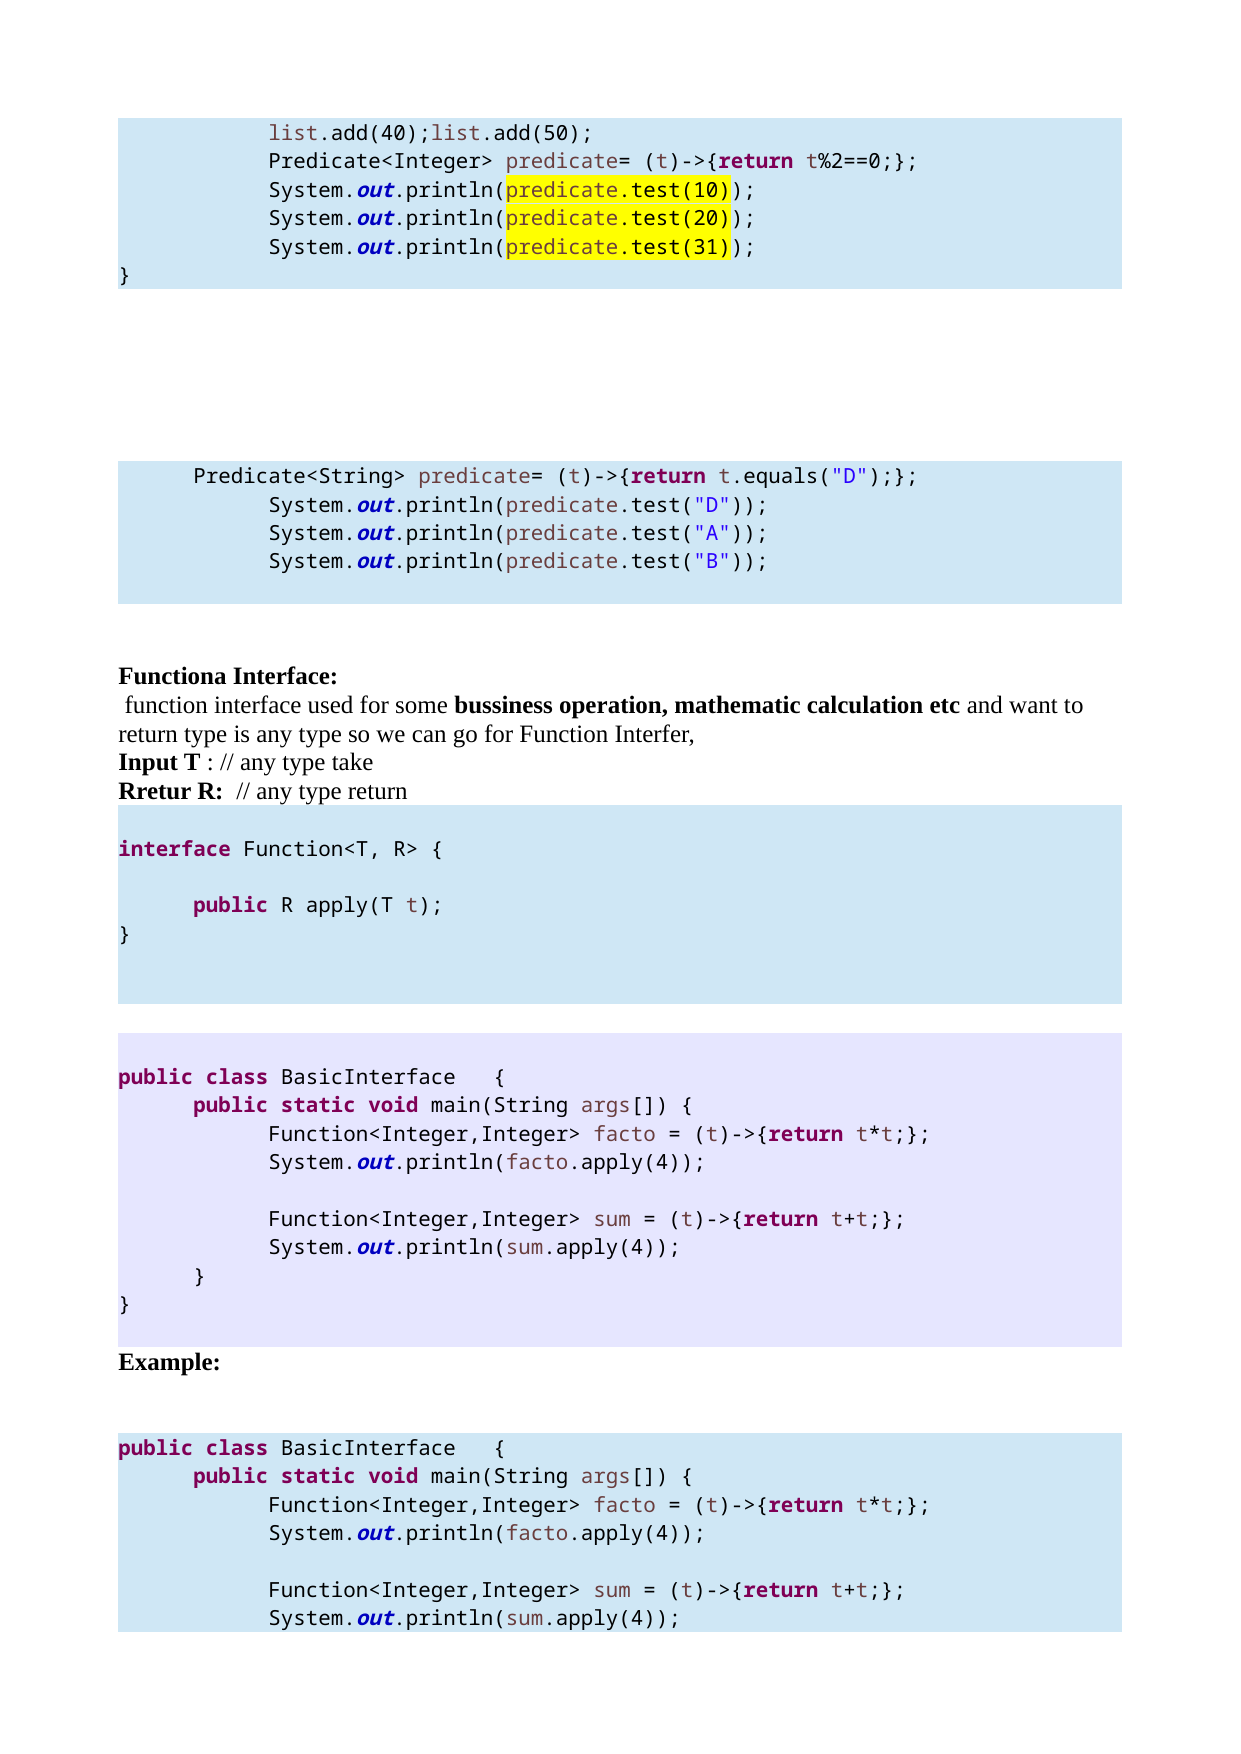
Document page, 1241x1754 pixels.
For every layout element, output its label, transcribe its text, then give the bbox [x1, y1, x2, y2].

text public static void main(String args[]) { [118, 1461, 1122, 1490]
text list.add(40);list.add(50); [118, 118, 1122, 147]
text } [118, 1261, 1122, 1289]
text public static void main(String args[]) { [118, 1090, 1122, 1119]
text System.out.println(facto.apply(4)); [118, 1518, 1122, 1547]
text System.out.println(predicate.test(20)); [118, 203, 1122, 232]
text System.out.println(sum.apply(4)); [118, 1232, 1122, 1261]
text Rretur R: // any type return [118, 776, 1122, 805]
text } [118, 919, 1122, 947]
text } [118, 260, 1122, 289]
text Example: [118, 1347, 1122, 1375]
text public class BasicInterface { [118, 1062, 1122, 1090]
text System.out.println(predicate.test("D")); [118, 490, 1122, 518]
text function interface used for some bussiness operation, mathematic calculation etc and want to return type is any type so we can go for Function Interfer, [118, 690, 1122, 747]
text Function<Integer,Integer> sum = (t)->{return t+t;}; [118, 1204, 1122, 1232]
text Function<Integer,Integer> sum = (t)->{return t+t;}; [118, 1575, 1122, 1603]
text System.out.println(predicate.test(10)); [118, 175, 1122, 203]
text System.out.println(predicate.test(31)); [118, 232, 1122, 260]
text public class BasicInterface { [118, 1433, 1122, 1461]
text Predicate<Integer> predicate= (t)->{return t%2==0;}; [118, 147, 1122, 175]
text } [118, 1289, 1122, 1318]
text System.out.println(predicate.test("A")); [118, 518, 1122, 547]
text System.out.println(facto.apply(4)); [118, 1147, 1122, 1176]
text System.out.println(predicate.test("B")); [118, 547, 1122, 575]
text System.out.println(sum.apply(4)); [118, 1603, 1122, 1632]
text public R apply(T t); [118, 891, 1122, 919]
text Input T : // any type take [118, 747, 1122, 776]
text Function<Integer,Integer> facto = (t)->{return t*t;}; [118, 1119, 1122, 1147]
text Functiona Interface: [118, 661, 1122, 690]
text Function<Integer,Integer> facto = (t)->{return t*t;}; [118, 1490, 1122, 1518]
text Predicate<String> predicate= (t)->{return t.equals("D");}; [118, 461, 1122, 490]
text interface Function<T, R> { [118, 834, 1122, 862]
